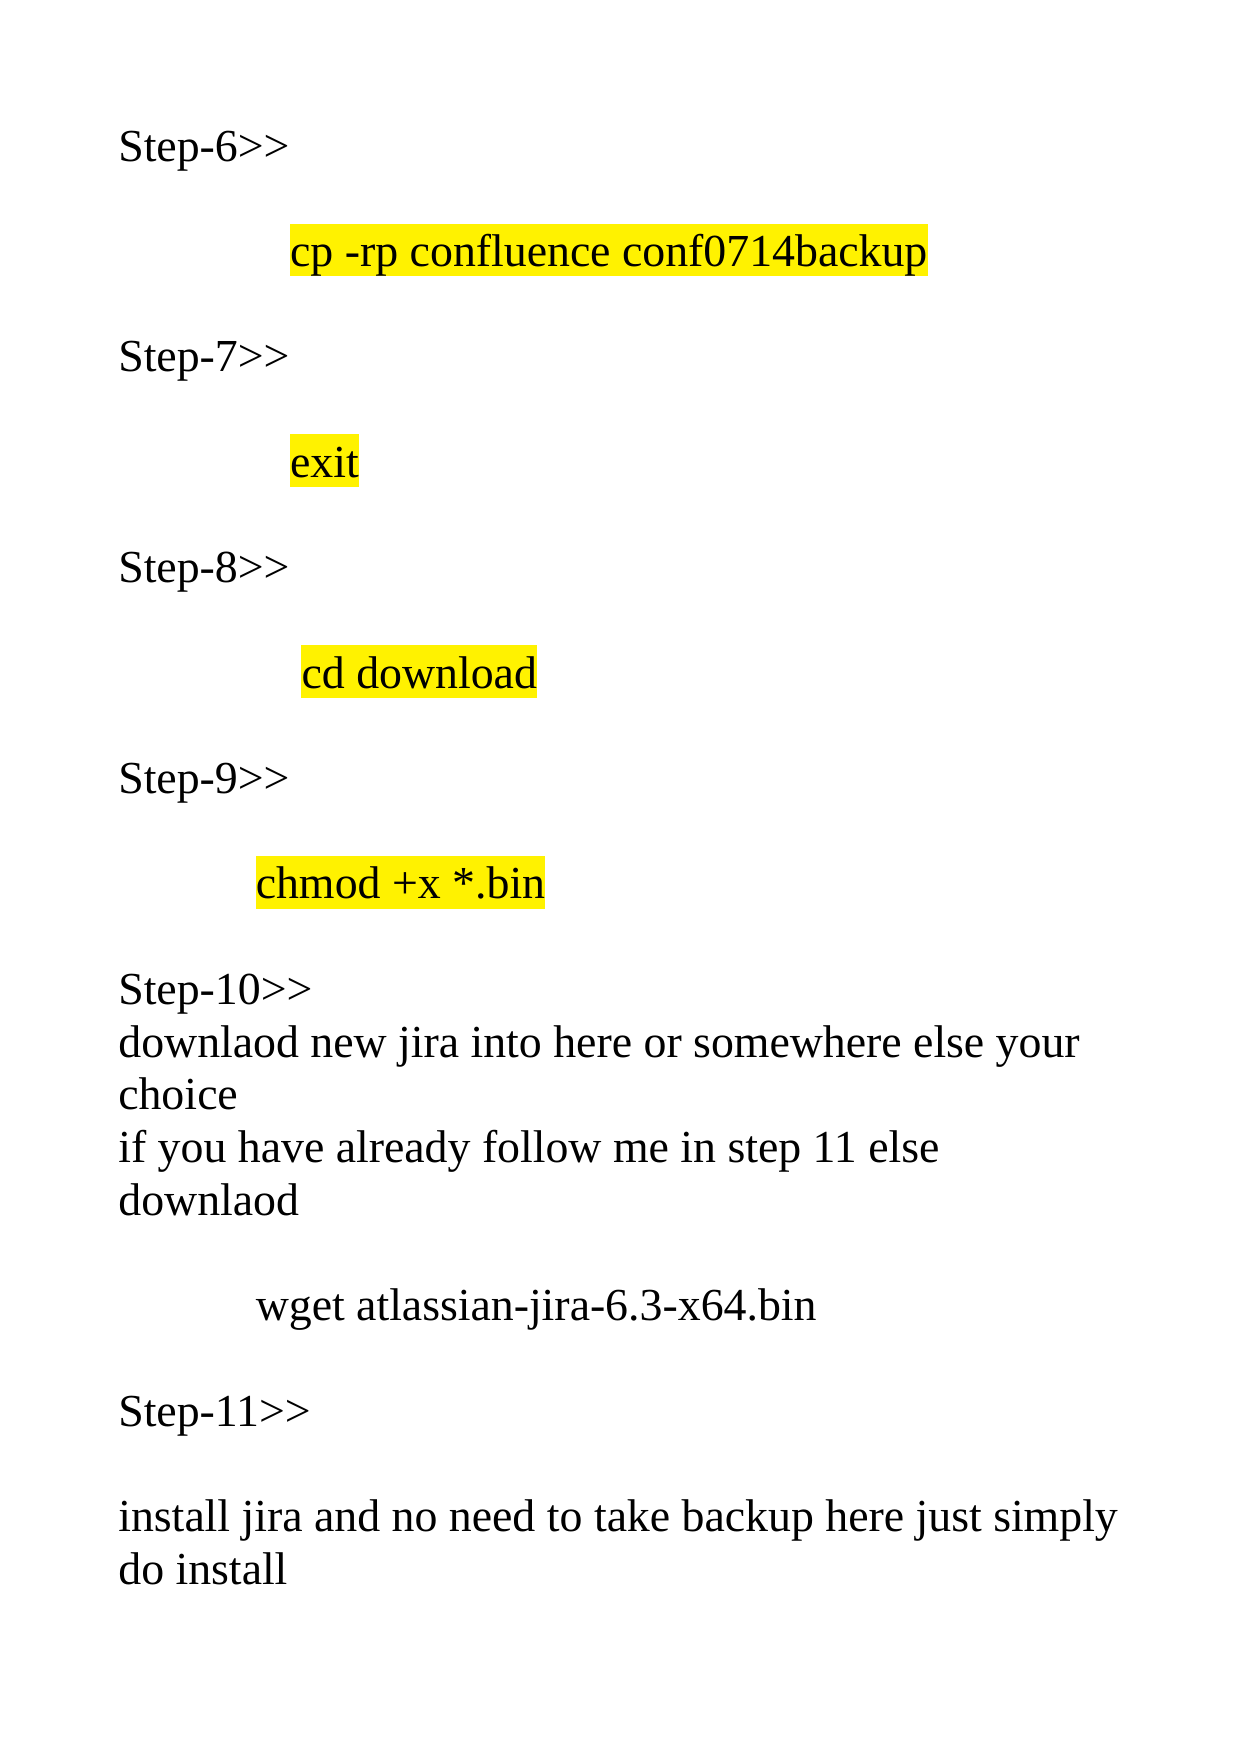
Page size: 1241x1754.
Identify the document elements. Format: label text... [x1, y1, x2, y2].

text Step-11>> [118, 1383, 1122, 1436]
text install jira and no need to take backup here just simply do install [118, 1488, 1122, 1594]
text chmod +x *.bin [118, 856, 1122, 909]
text Step-8>> [118, 540, 1122, 592]
text cp -rp confluence conf0714backup [118, 223, 1122, 276]
text Step-7>> [118, 329, 1122, 382]
text wget atlassian-jira-6.3-x64.bin [118, 1278, 1122, 1330]
text Step-9>> [118, 751, 1122, 803]
text exit [118, 434, 1122, 487]
text if you have already follow me in step 11 else downlaod [118, 1119, 1122, 1225]
text Step-10>> [118, 961, 1122, 1014]
text Step-6>> [118, 118, 1122, 171]
text downlaod new jira into here or somewhere else your choice [118, 1014, 1122, 1119]
text cd download [118, 645, 1122, 698]
